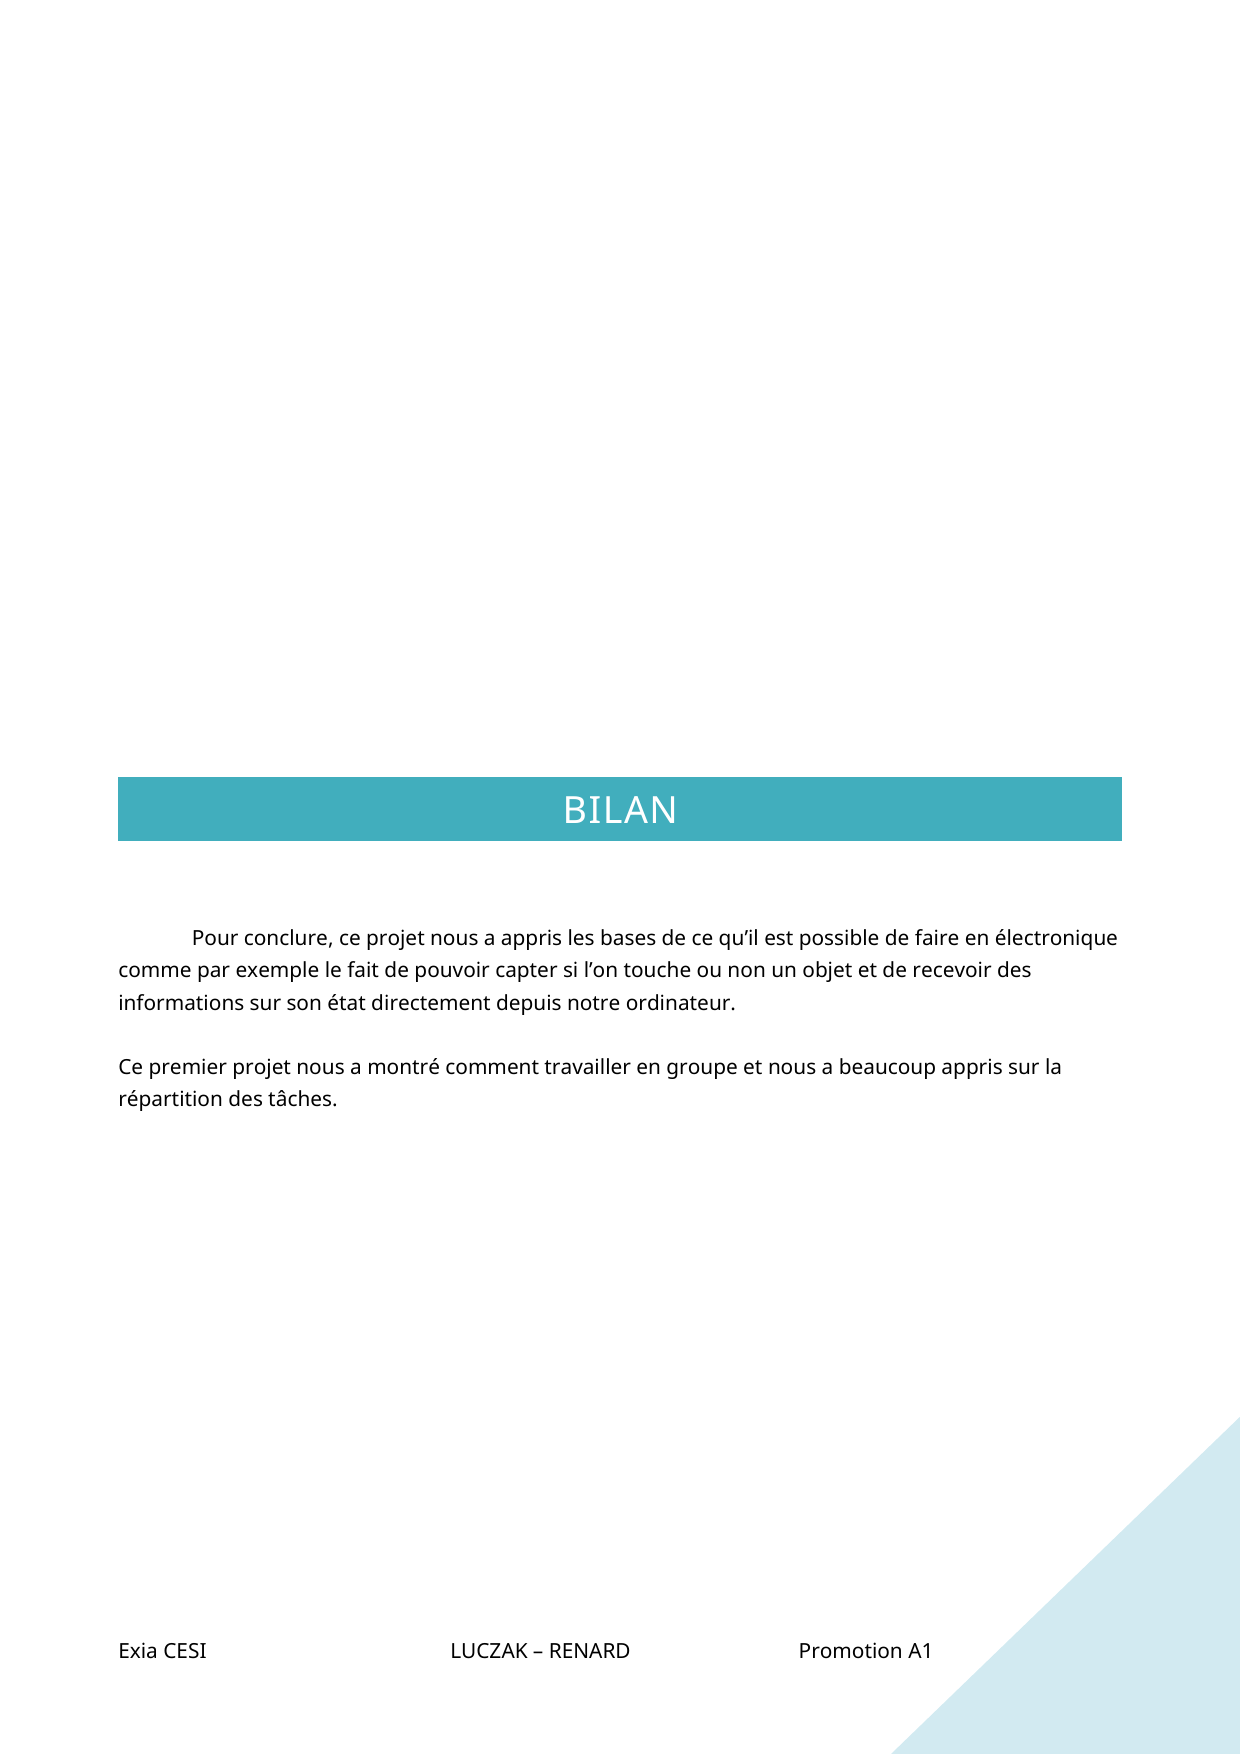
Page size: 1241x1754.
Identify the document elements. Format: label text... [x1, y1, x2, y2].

text Ce premier projet nous a montré comment travailler en groupe et nous a beaucoup appris sur la répartition des tâches. [118, 1052, 1122, 1113]
text Pour conclure, ce projet nous a appris les bases de ce qu’il est possible de faire en électronique comme par exemple le fait de pouvoir capter si l’on touche ou non un objet et de recevoir des informations sur son état directement depuis notre ordinateur. [118, 923, 1122, 1016]
subtitle BILAN [124, 784, 1116, 835]
